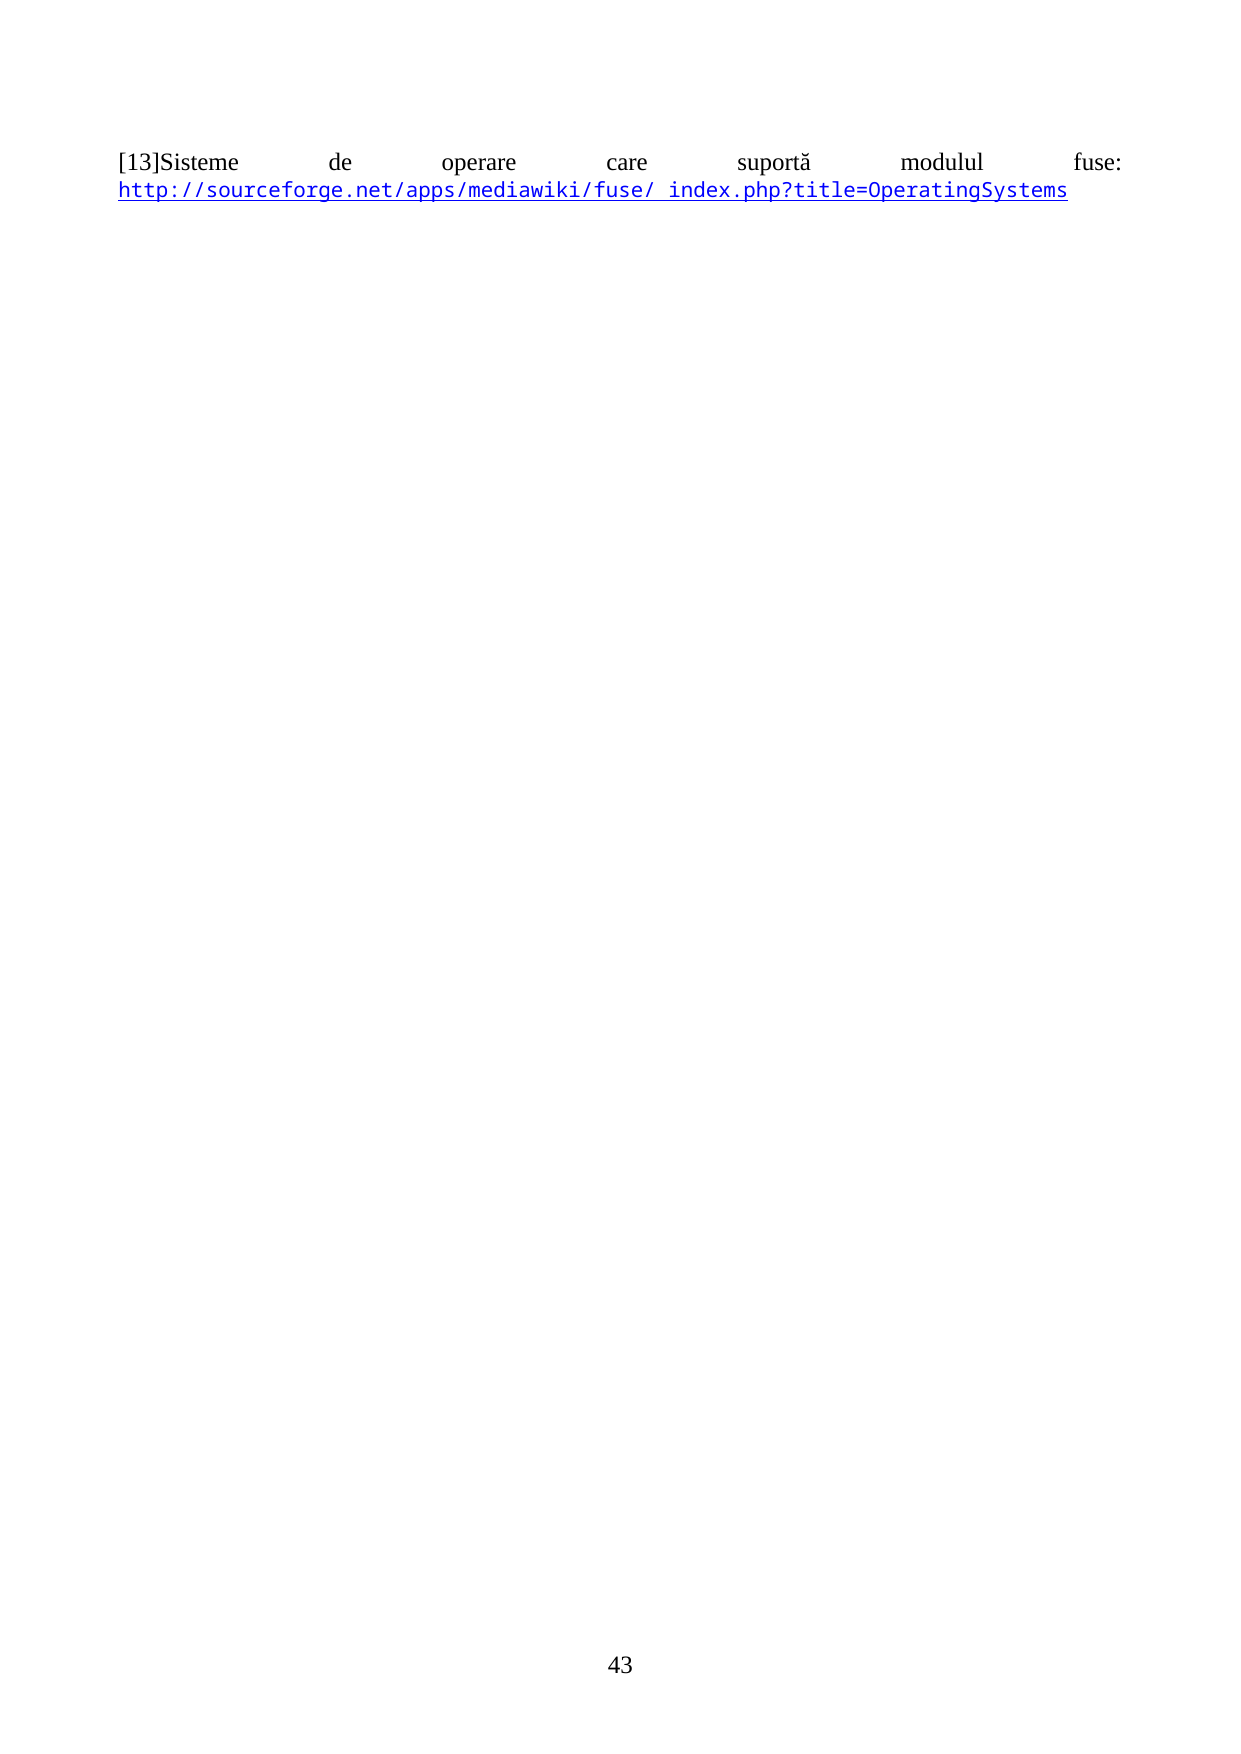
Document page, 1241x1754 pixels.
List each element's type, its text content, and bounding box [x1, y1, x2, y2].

text [13]Sisteme de operare care suportă modulul fuse: http://sourceforge.net/apps/mediawiki/fuse/ index.php?title=OperatingSystems [118, 147, 1122, 204]
